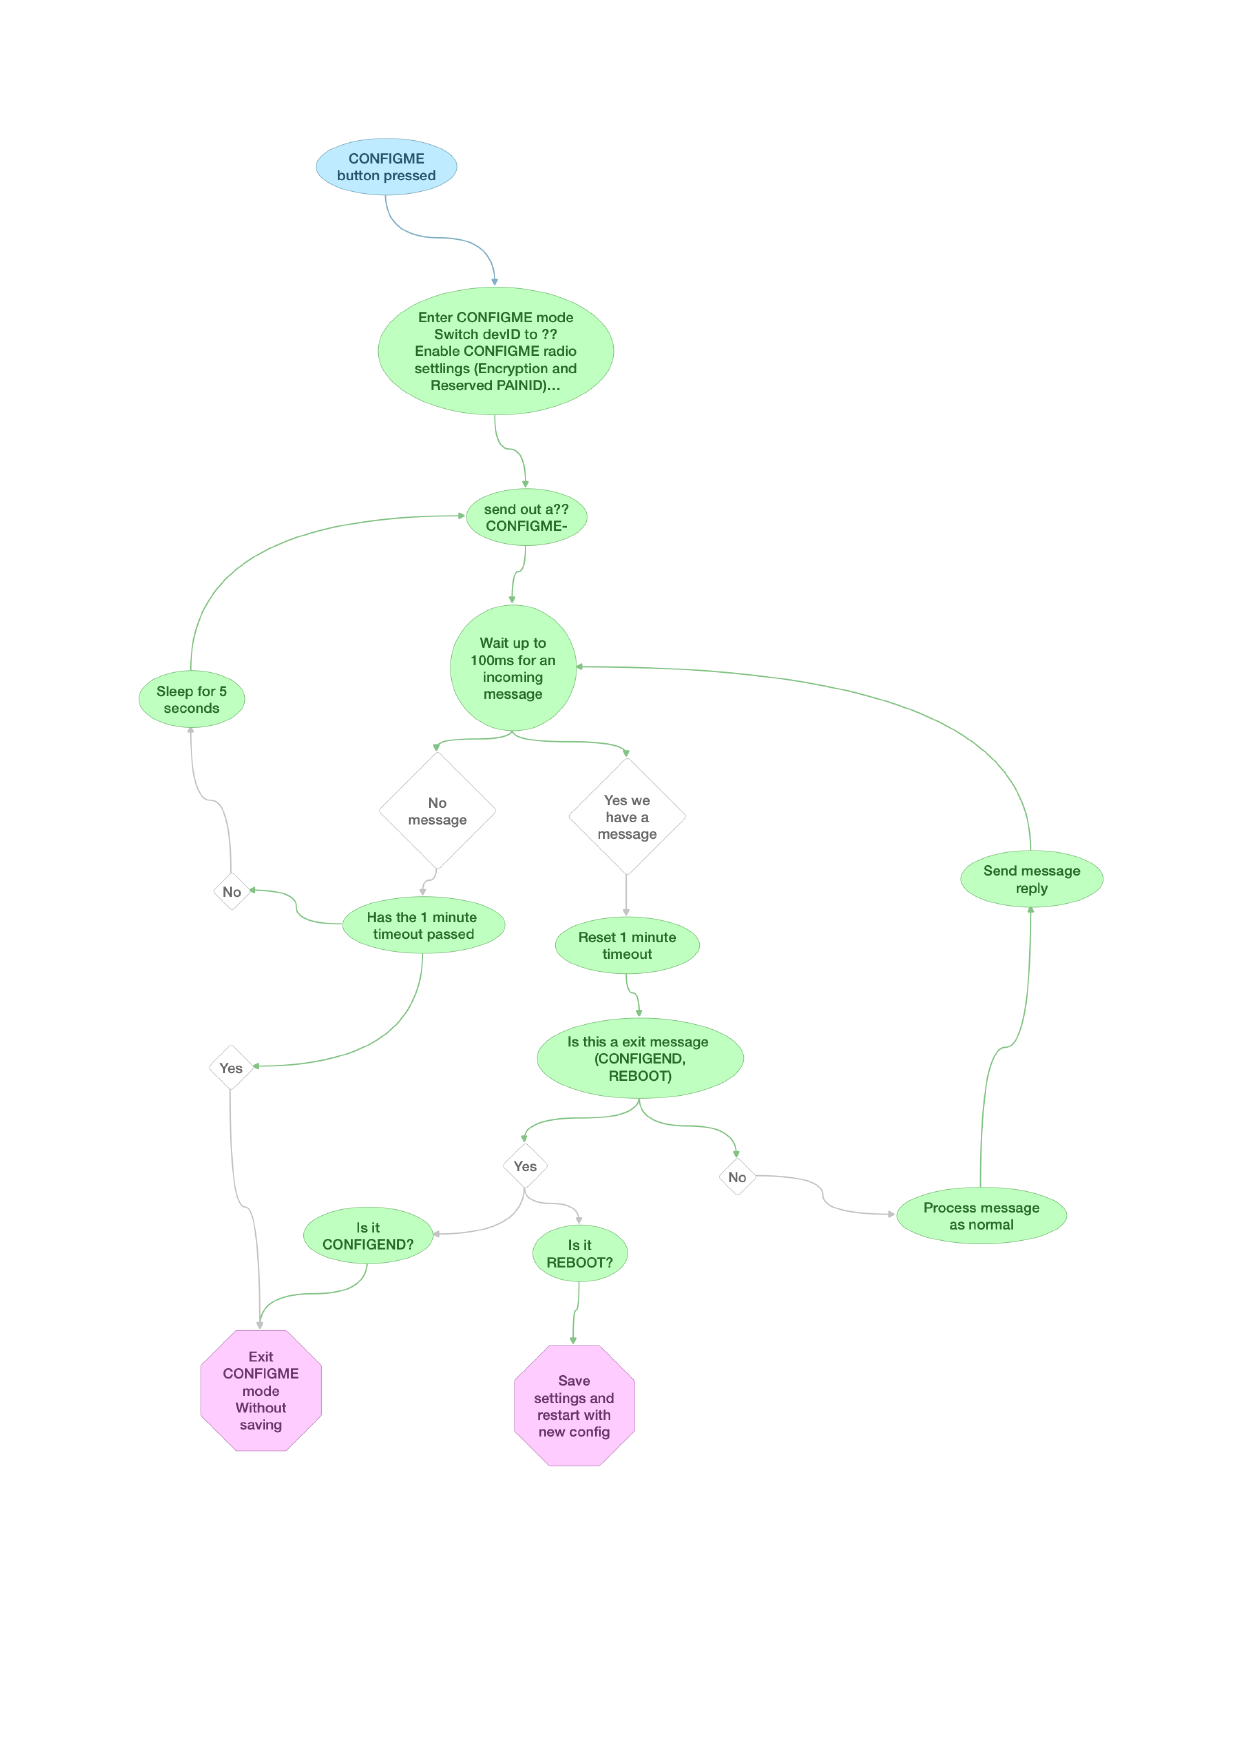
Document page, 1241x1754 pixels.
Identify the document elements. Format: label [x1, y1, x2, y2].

picture [118, 118, 1122, 1484]
